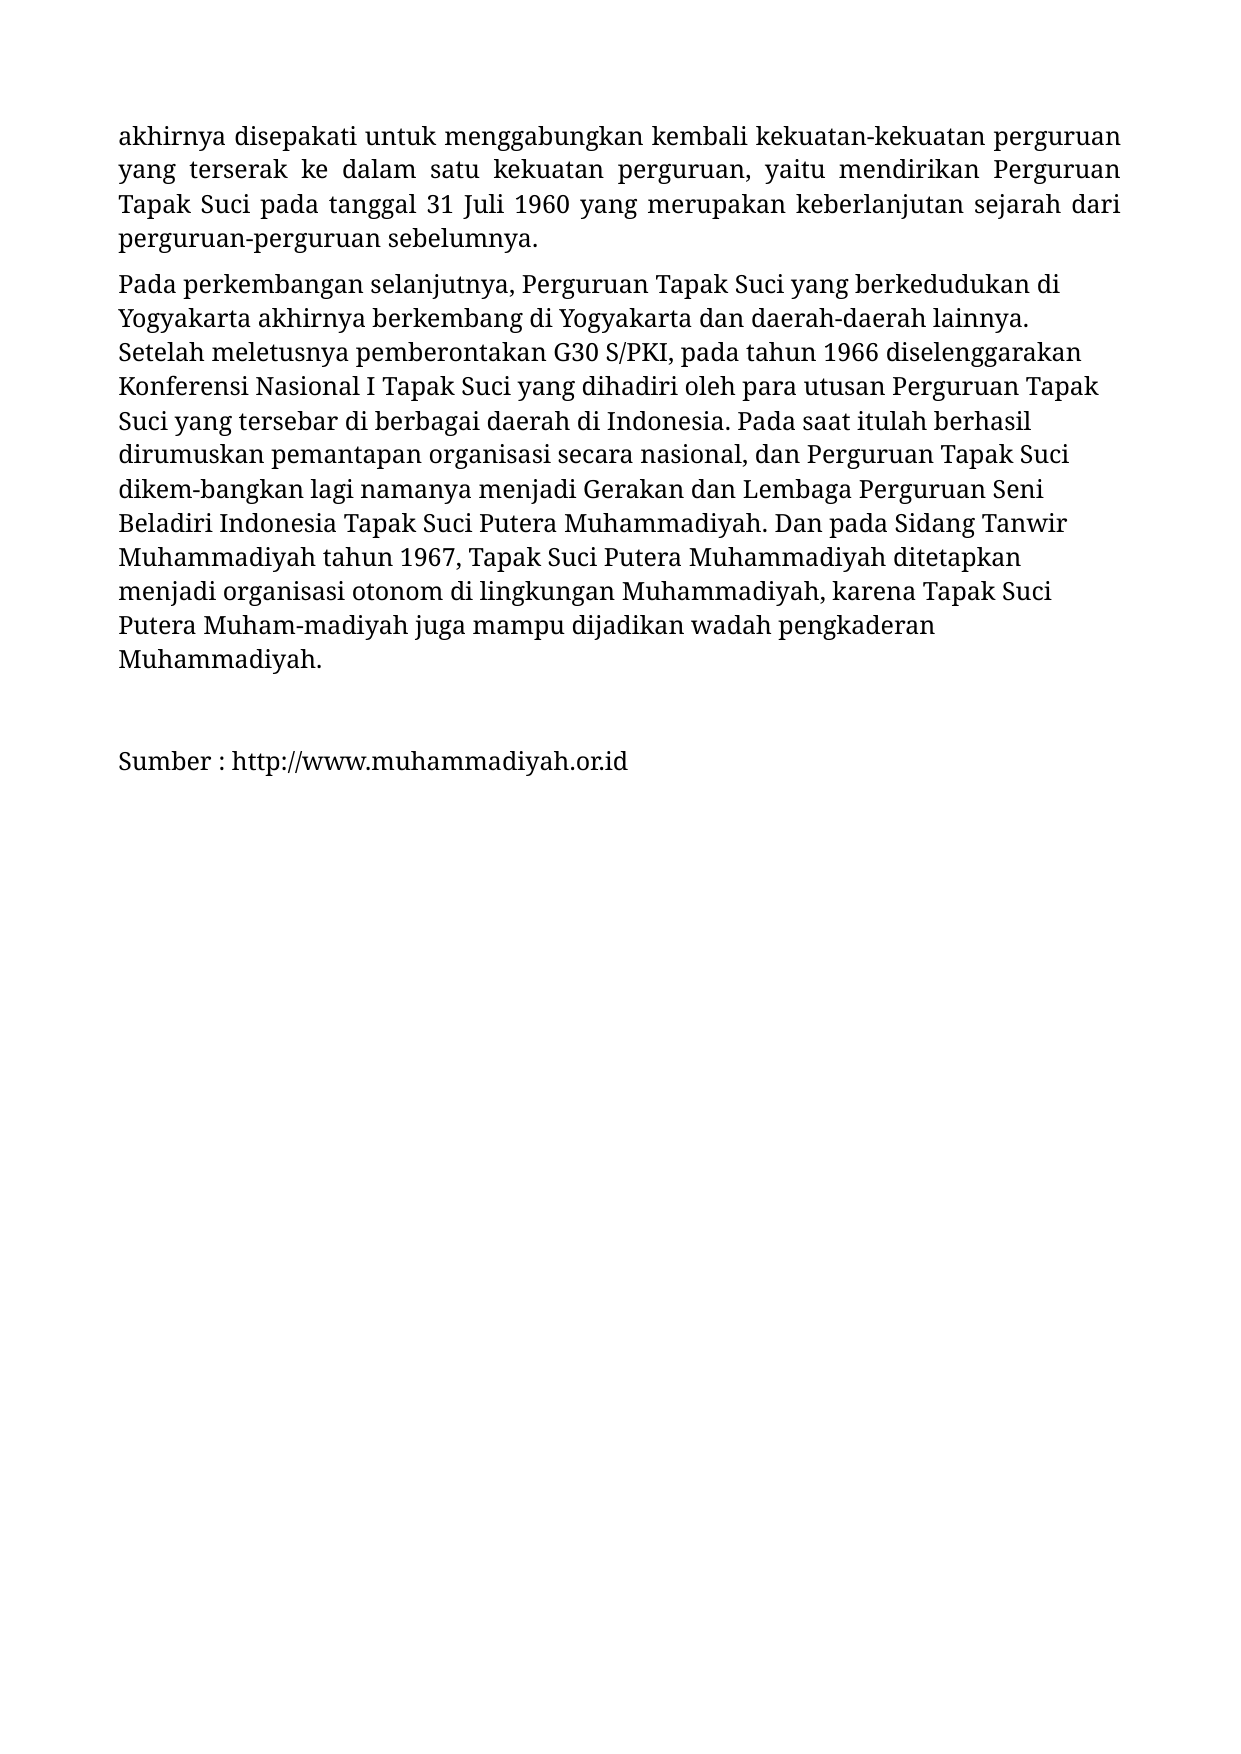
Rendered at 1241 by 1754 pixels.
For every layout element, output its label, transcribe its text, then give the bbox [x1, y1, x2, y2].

text akhirnya disepakati untuk menggabungkan kembali kekuatan-kekuatan perguruan yang terserak ke dalam satu kekuatan perguruan, yaitu mendirikan Perguruan Tapak Suci pada tanggal 31 Juli 1960 yang merupakan keberlanjutan sejarah dari perguruan-perguruan sebelumnya. [118, 118, 1122, 254]
text Pada perkembangan selanjutnya, Perguruan Tapak Suci yang berkedudukan di Yogyakarta akhirnya berkembang di Yogyakarta dan daerah-daerah lainnya. Setelah meletusnya pemberontakan G30 S/PKI, pada tahun 1966 diselenggarakan Konferensi Nasional I Tapak Suci yang dihadiri oleh para utusan Perguruan Tapak Suci yang tersebar di berbagai daerah di Indonesia. Pada saat itulah berhasil dirumuskan pemantapan organisasi secara nasional, dan Perguruan Tapak Suci dikem-bangkan lagi namanya menjadi Gerakan dan Lembaga Perguruan Seni Beladiri Indonesia Tapak Suci Putera Muhammadiyah. Dan pada Sidang Tanwir Muhammadiyah tahun 1967, Tapak Suci Putera Muhammadiyah ditetapkan menjadi organisasi otonom di lingkungan Muhammadiyah, karena Tapak Suci Putera Muham-madiyah juga mampu dijadikan wadah pengkaderan Muhammadiyah. [118, 267, 1122, 676]
text Sumber : http://www.muhammadiyah.or.id [118, 744, 1122, 778]
